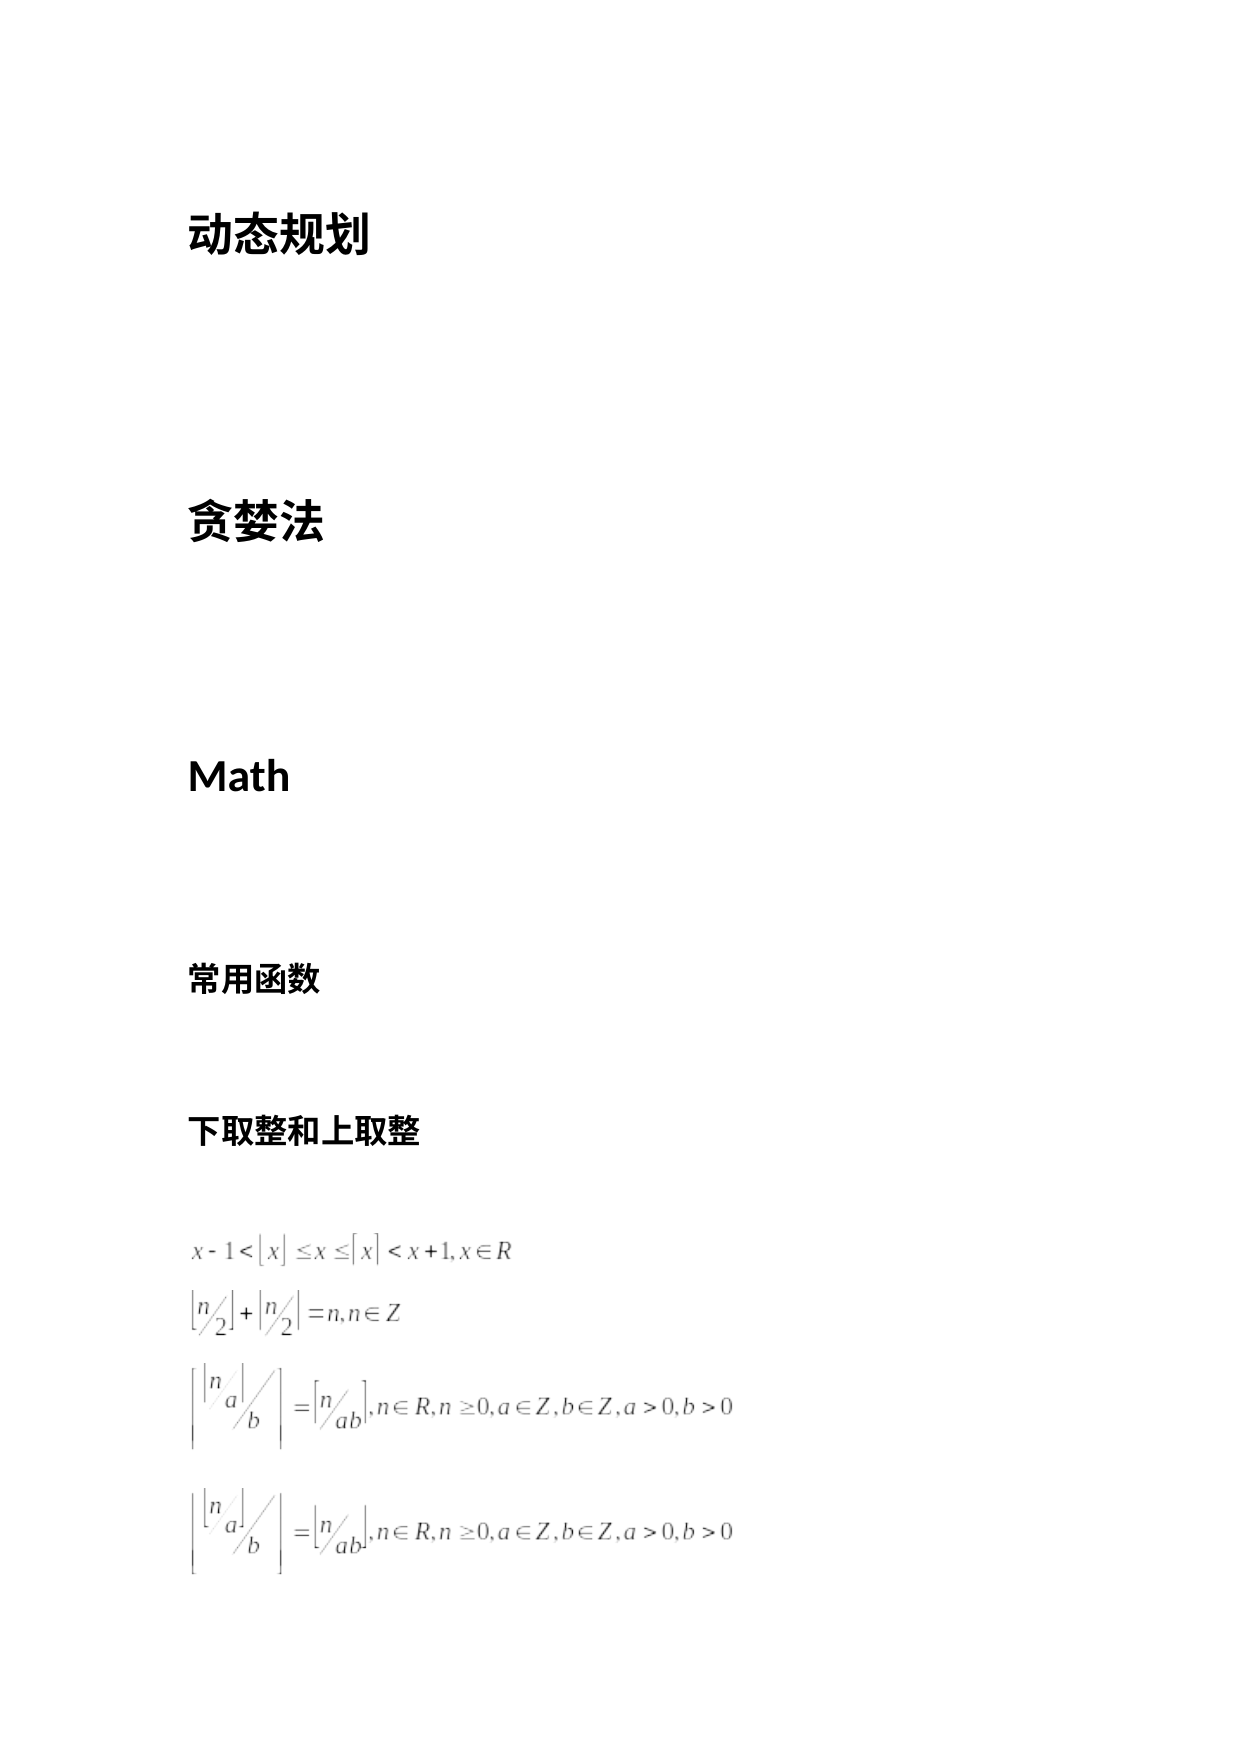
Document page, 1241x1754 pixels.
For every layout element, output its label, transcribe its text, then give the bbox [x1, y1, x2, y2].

subtitle 常用函数 [187, 936, 1053, 998]
subtitle 动态规划 [187, 158, 1053, 283]
subtitle Math [187, 733, 1053, 796]
subtitle 下取整和上取整 [187, 1087, 1053, 1149]
subtitle 贪婪法 [187, 446, 1053, 571]
